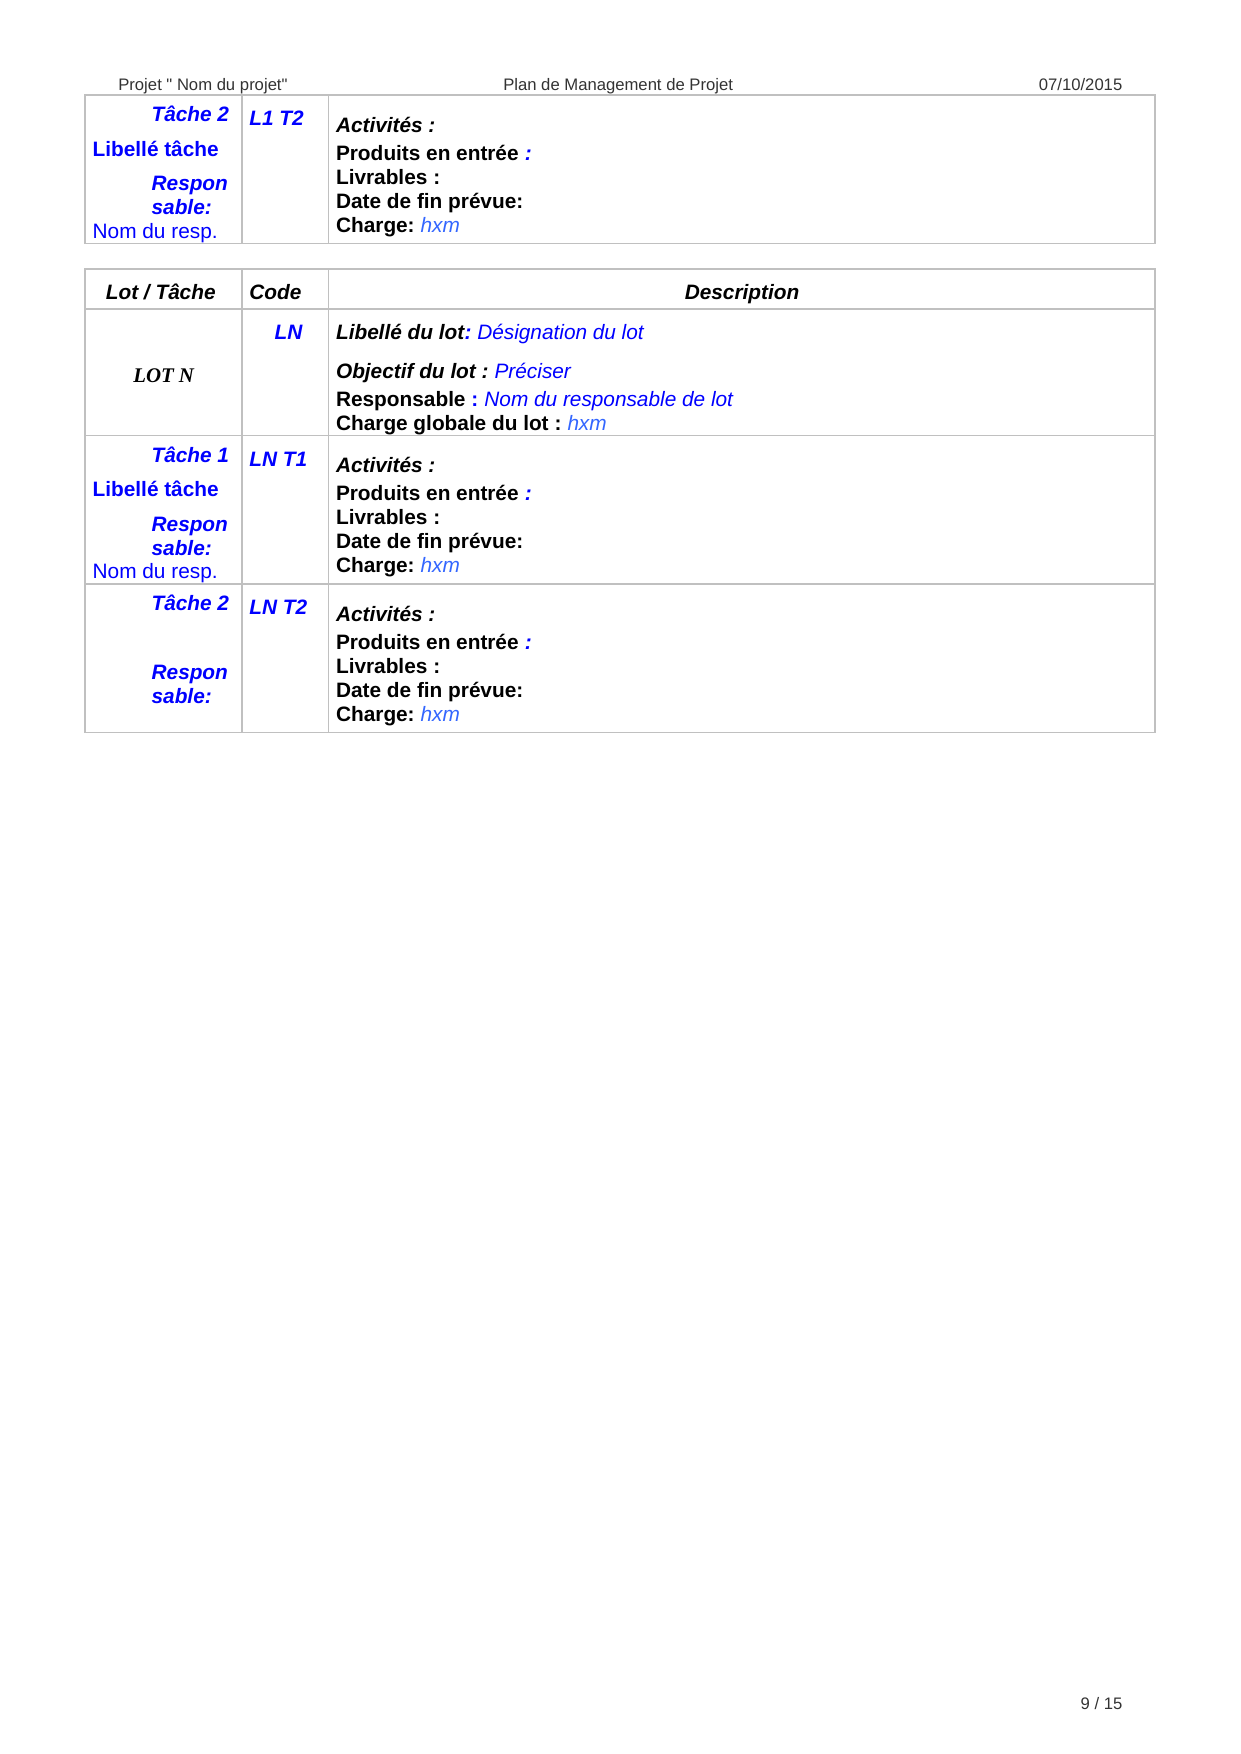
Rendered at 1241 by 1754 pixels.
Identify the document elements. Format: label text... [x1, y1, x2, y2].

table_header Description [329, 270, 1154, 308]
table_cell L1 T2 [243, 96, 328, 243]
table_cell LN [243, 310, 328, 435]
table_cell Libellé du lot: Désignation du lot Objectif du lot : Préciser Responsable : Nom du responsable de lot Charge globale du lot : hxm [329, 310, 1154, 435]
table_cell Activités : Produits en entrée : Livrables : Date de fin prévue: Charge: hxm [329, 96, 1154, 243]
table_cell LN T1 [243, 436, 328, 583]
table_cell Activités : Produits en entrée : Livrables : Date de fin prévue: Charge: hxm [329, 585, 1154, 732]
table_header Lot / Tâche [86, 270, 241, 308]
table_cell LOT N [86, 310, 241, 435]
table_cell Activités : Produits en entrée : Livrables : Date de fin prévue: Charge: hxm [329, 436, 1154, 583]
table_cell Tâche 2 Responsable: [86, 585, 241, 732]
table_cell LN T2 [243, 585, 328, 732]
table_cell Tâche 2 Libellé tâche Responsable: Nom du resp. [86, 96, 241, 243]
table_header Code [243, 270, 328, 308]
table_cell Tâche 1 Libellé tâche Responsable: Nom du resp. [86, 436, 241, 583]
